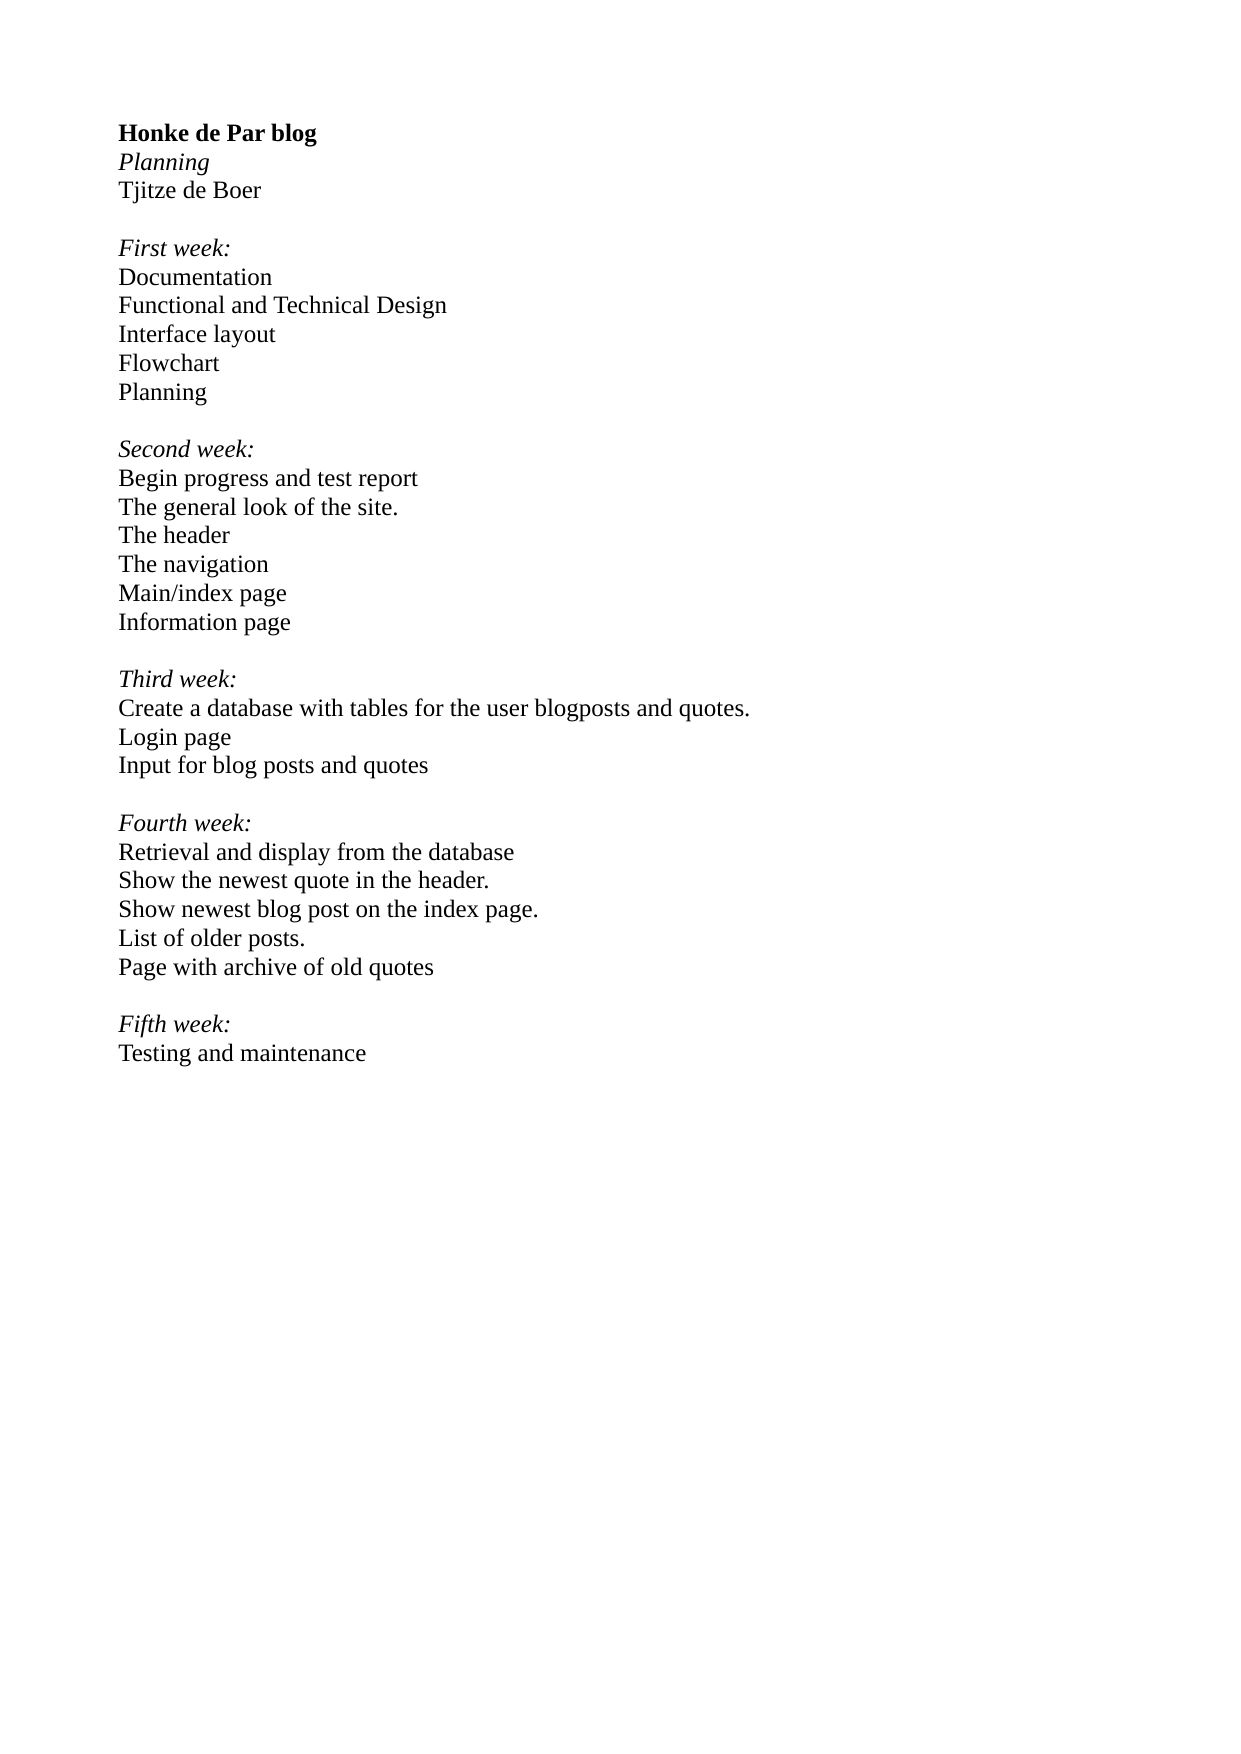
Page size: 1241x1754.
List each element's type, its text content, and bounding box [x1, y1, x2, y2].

text Retrieval and display from the database [118, 837, 1122, 866]
text Show the newest quote in the header. [118, 866, 1122, 894]
text List of older posts. [118, 923, 1122, 952]
text Second week: [118, 434, 1122, 463]
text First week: [118, 233, 1122, 262]
text Create a database with tables for the user blogposts and quotes. [118, 693, 1122, 722]
text Fourth week: [118, 808, 1122, 837]
text Honke de Par blog [118, 118, 1122, 147]
text Documentation [118, 262, 1122, 291]
text Third week: [118, 664, 1122, 693]
text Information page [118, 607, 1122, 636]
text Fifth week: [118, 1009, 1122, 1038]
text Begin progress and test report [118, 463, 1122, 492]
text Show newest blog post on the index page. [118, 894, 1122, 923]
text Testing and maintenance [118, 1038, 1122, 1067]
text The navigation [118, 549, 1122, 578]
text Planning [118, 377, 1122, 406]
text Functional and Technical Design [118, 291, 1122, 319]
text Main/index page [118, 578, 1122, 607]
text The general look of the site. [118, 492, 1122, 521]
text Planning [118, 147, 1122, 176]
text Flowchart [118, 348, 1122, 377]
text Tjitze de Boer [118, 176, 1122, 204]
text Login page [118, 722, 1122, 751]
text Input for blog posts and quotes [118, 751, 1122, 779]
text Page with archive of old quotes [118, 952, 1122, 981]
text Interface layout [118, 319, 1122, 348]
text The header [118, 521, 1122, 549]
